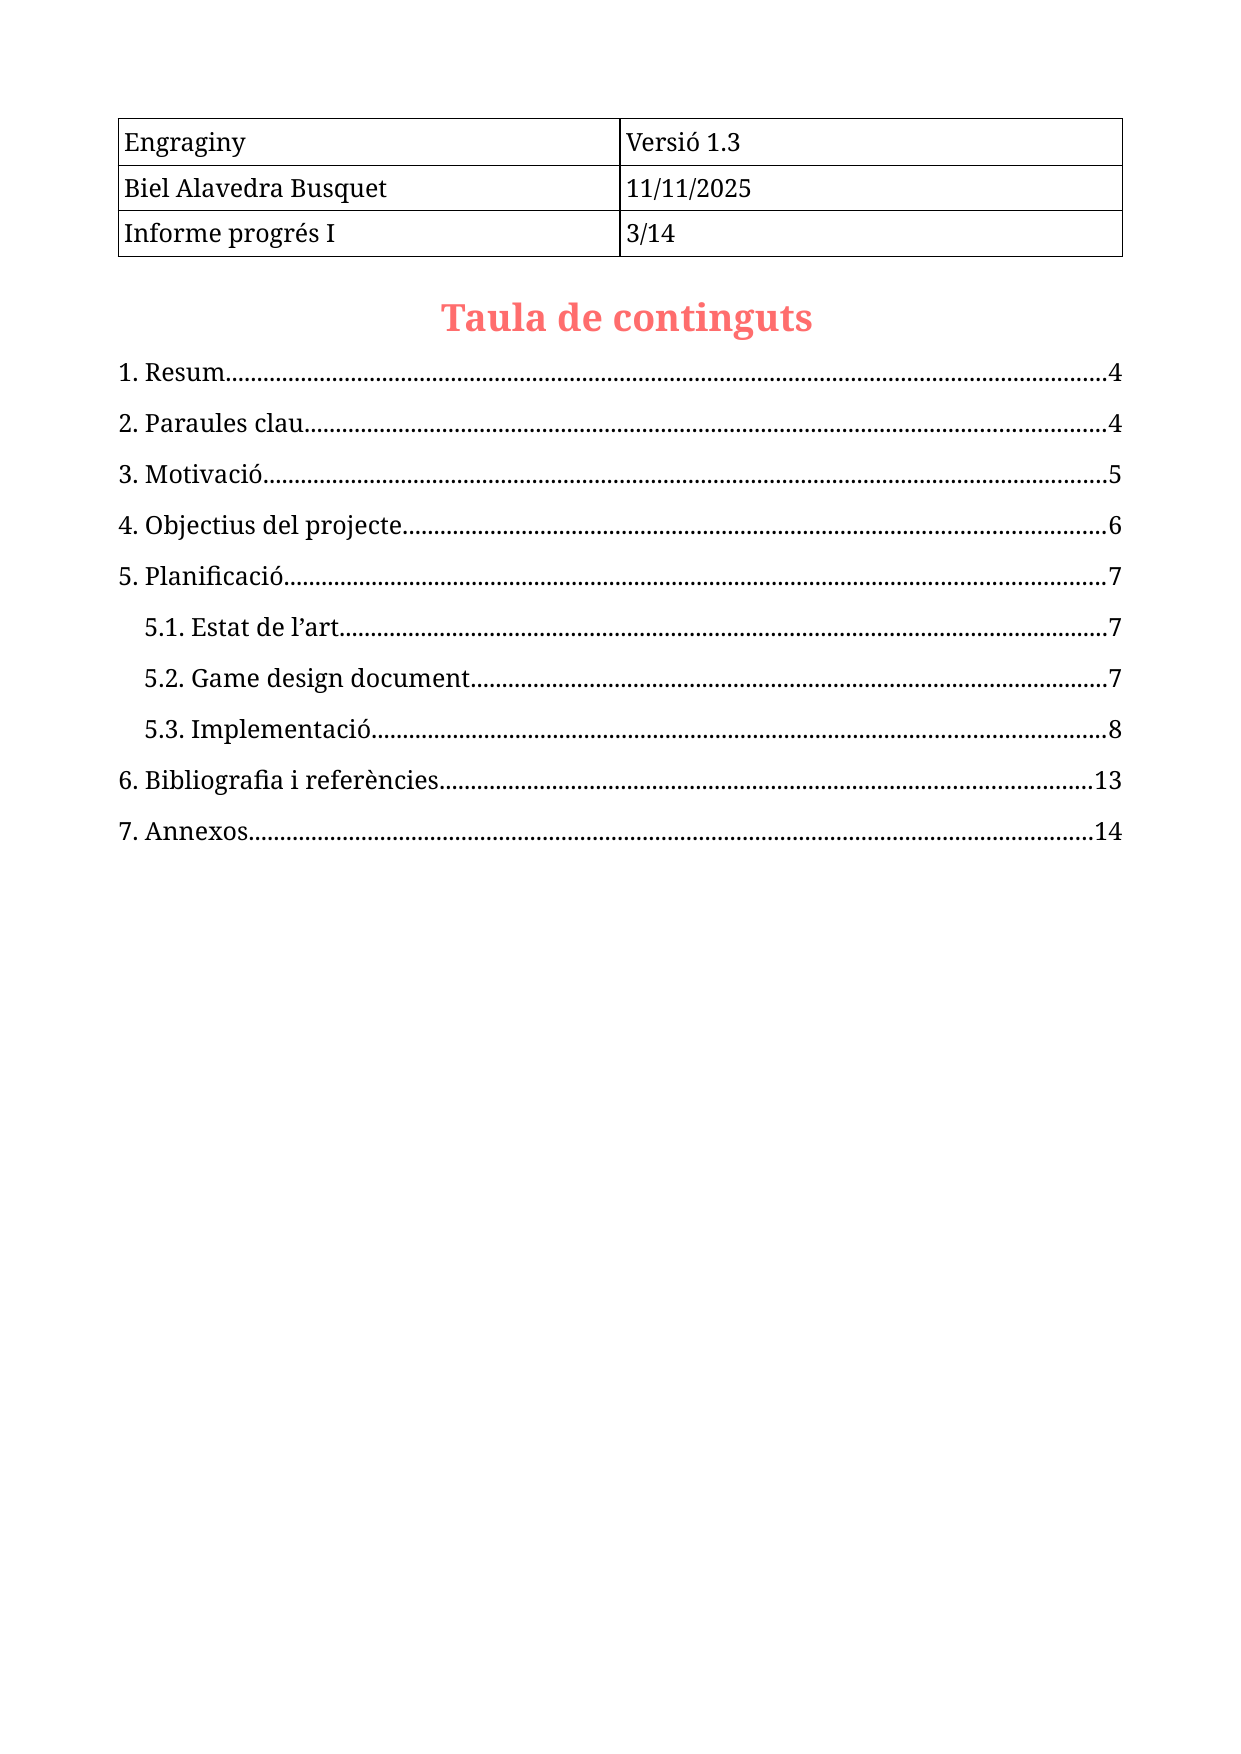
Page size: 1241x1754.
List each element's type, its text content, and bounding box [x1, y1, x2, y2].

text 7. Annexos 14 [118, 814, 1122, 848]
text 1. Resum 4 [118, 354, 1122, 388]
text 5.1. Estat de l’art 7 [118, 609, 1122, 644]
text 2. Paraules clau 4 [118, 405, 1122, 439]
subtitle Taula de continguts [399, 291, 1122, 342]
text 5.2. Game design document 7 [118, 661, 1122, 695]
text 5. Planificació 7 [118, 558, 1122, 593]
text 4. Objectius del projecte. 6 [118, 507, 1122, 542]
text 6. Bibliografia i referències 13 [118, 763, 1122, 797]
text 5.3. Implementació 8 [118, 712, 1122, 746]
text 3. Motivació 5 [118, 456, 1122, 491]
